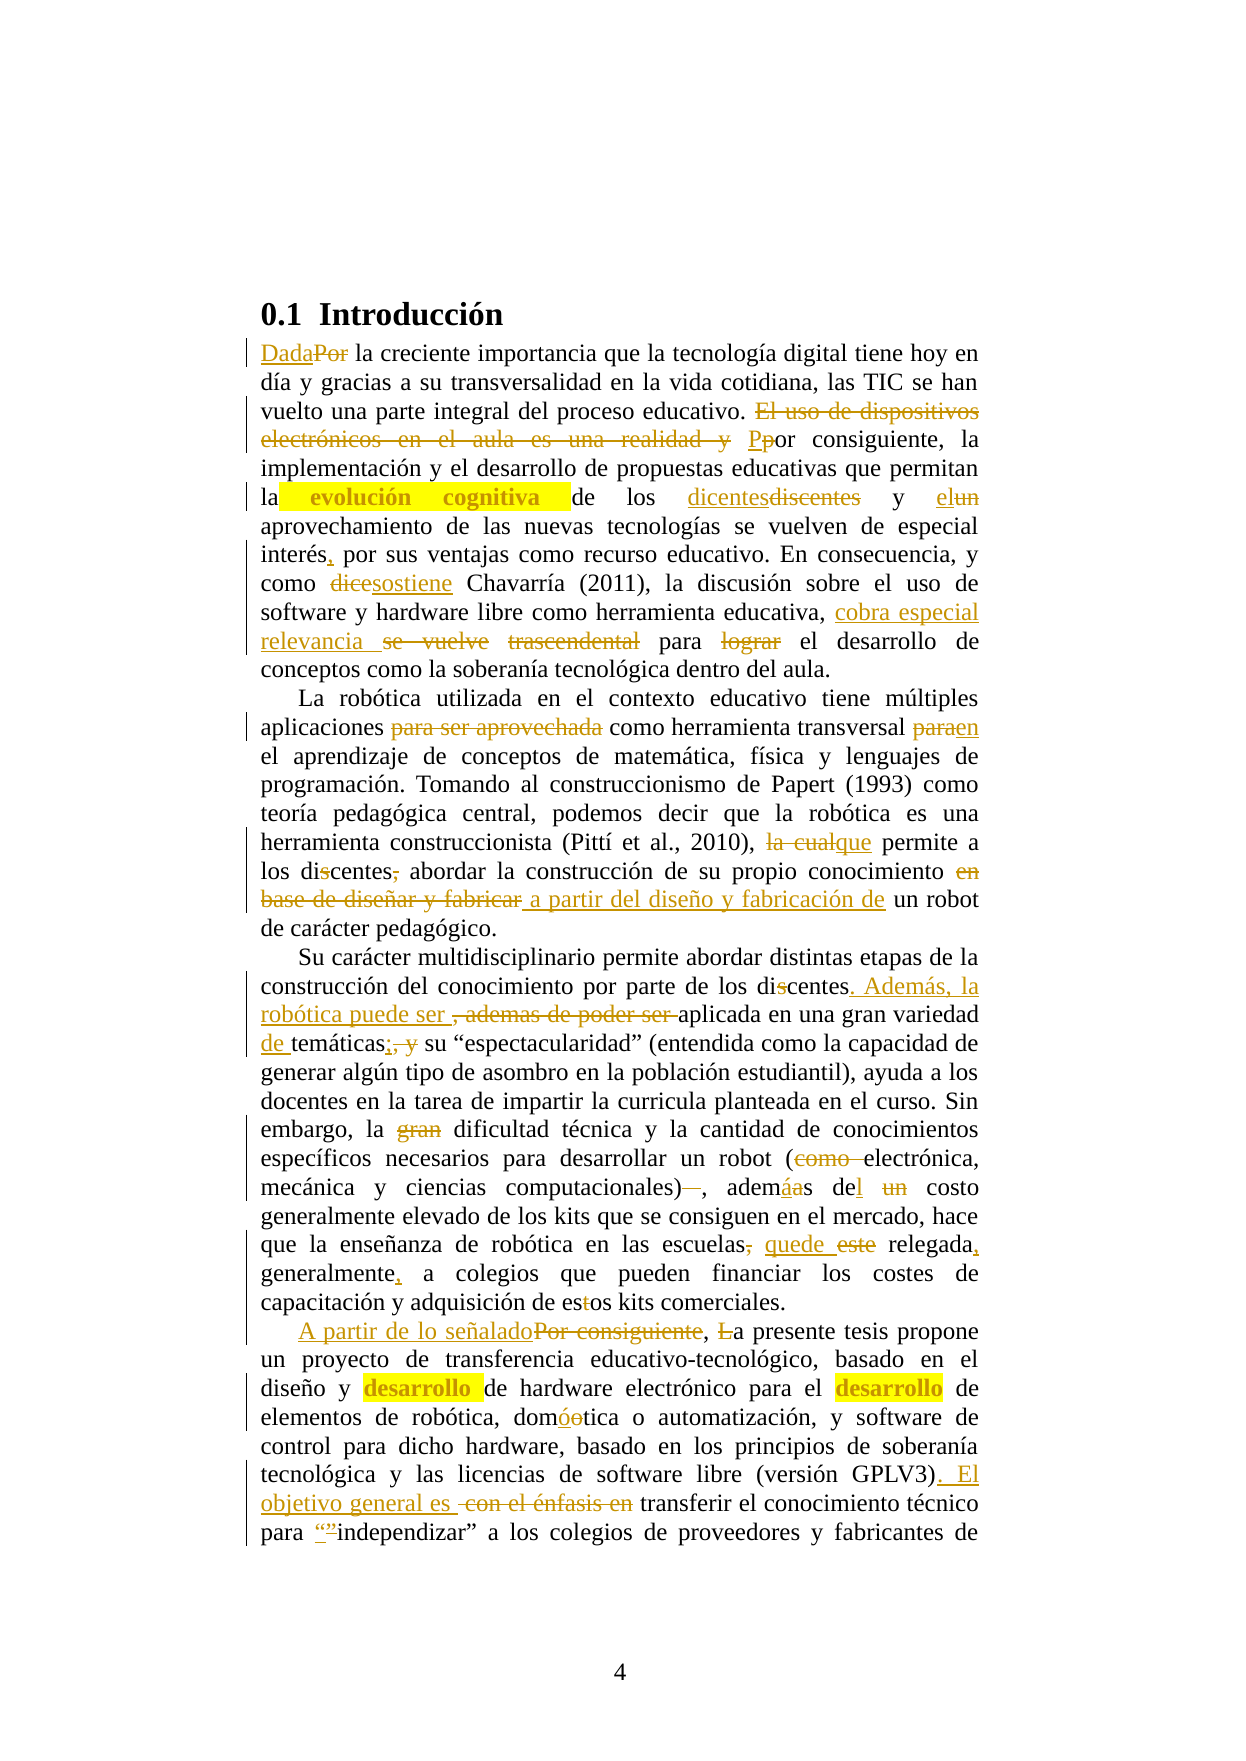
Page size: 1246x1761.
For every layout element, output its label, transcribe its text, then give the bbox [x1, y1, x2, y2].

subtitle 0.1 Introducción [260, 294, 979, 332]
text Su carácter multidisciplinario permite abordar distintas etapas de la construcción del conocimiento por parte de los dicentes. Además, la robótica puede ser aplicada en una gran variedad de temáticas; su “espectacularidad” (entendida como la capacidad de generar algún tipo de asombro en la población estudiantil), ayuda a los docentes en la tarea de impartir la curricula planteada en el curso. Sin embargo, la dificultad técnica y la cantidad de conocimientos específicos necesarios para desarrollar un robot (electrónica, mecánica y ciencias computacionales), además del costo generalmente elevado de los kits que se consiguen en el mercado, hace que la enseñanza de robótica en las escuelas quede relegada, generalmente, a colegios que pueden financiar los costes de capacitación y adquisición de esos kits comerciales. [260, 942, 979, 1316]
text Dada la creciente importancia que la tecnología digital tiene hoy en día y gracias a su transversalidad en la vida cotidiana, las TIC se han vuelto una parte integral del proceso educativo. Por consiguiente, la implementación y el desarrollo de propuestas educativas que permitan la evolución cognitiva de los dicentes y el aprovechamiento de las nuevas tecnologías se vuelven de especial interés, por sus ventajas como recurso educativo. En consecuencia, y como sostiene Chavarría (2011), la discusión sobre el uso de software y hardware libre como herramienta educativa, cobra especial relevancia para el desarrollo de conceptos como la soberanía tecnológica dentro del aula. [260, 338, 979, 683]
text A partir de lo señalado, a presente tesis propone un proyecto de transferencia educativo-tecnológico, basado en el diseño y desarrollo de hardware electrónico para el desarrollo de elementos de robótica, domótica o automatización, y software de control para dicho hardware, basado en los principios de soberanía tecnológica y las licencias de software libre (versión GPLV3). El objetivo general es transferir el conocimiento técnico para “independizar” a los colegios de proveedores y fabricantes de hardware especializado en robótica educativa, preparando a los docentes y dicentes en la fabricación y uso/implementación del hardware ICARO NP07 en los respectivos espacios curriculares. Dicho hardware es una herramienta pedagógica diseñada para la enseñanza de lenguajes de programación. [260, 1316, 979, 1546]
text La robótica utilizada en el contexto educativo tiene múltiples aplicaciones como herramienta transversal en el aprendizaje de conceptos de matemática, física y lenguajes de programación. Tomando al construccionismo de Papert (1993) como teoría pedagógica central, podemos decir que la robótica es una herramienta construccionista (Pittí et al., 2010), que permite a los dicentes abordar la construcción de su propio conocimiento a partir del diseño y fabricación de un robot de carácter pedagógico. [260, 683, 979, 942]
